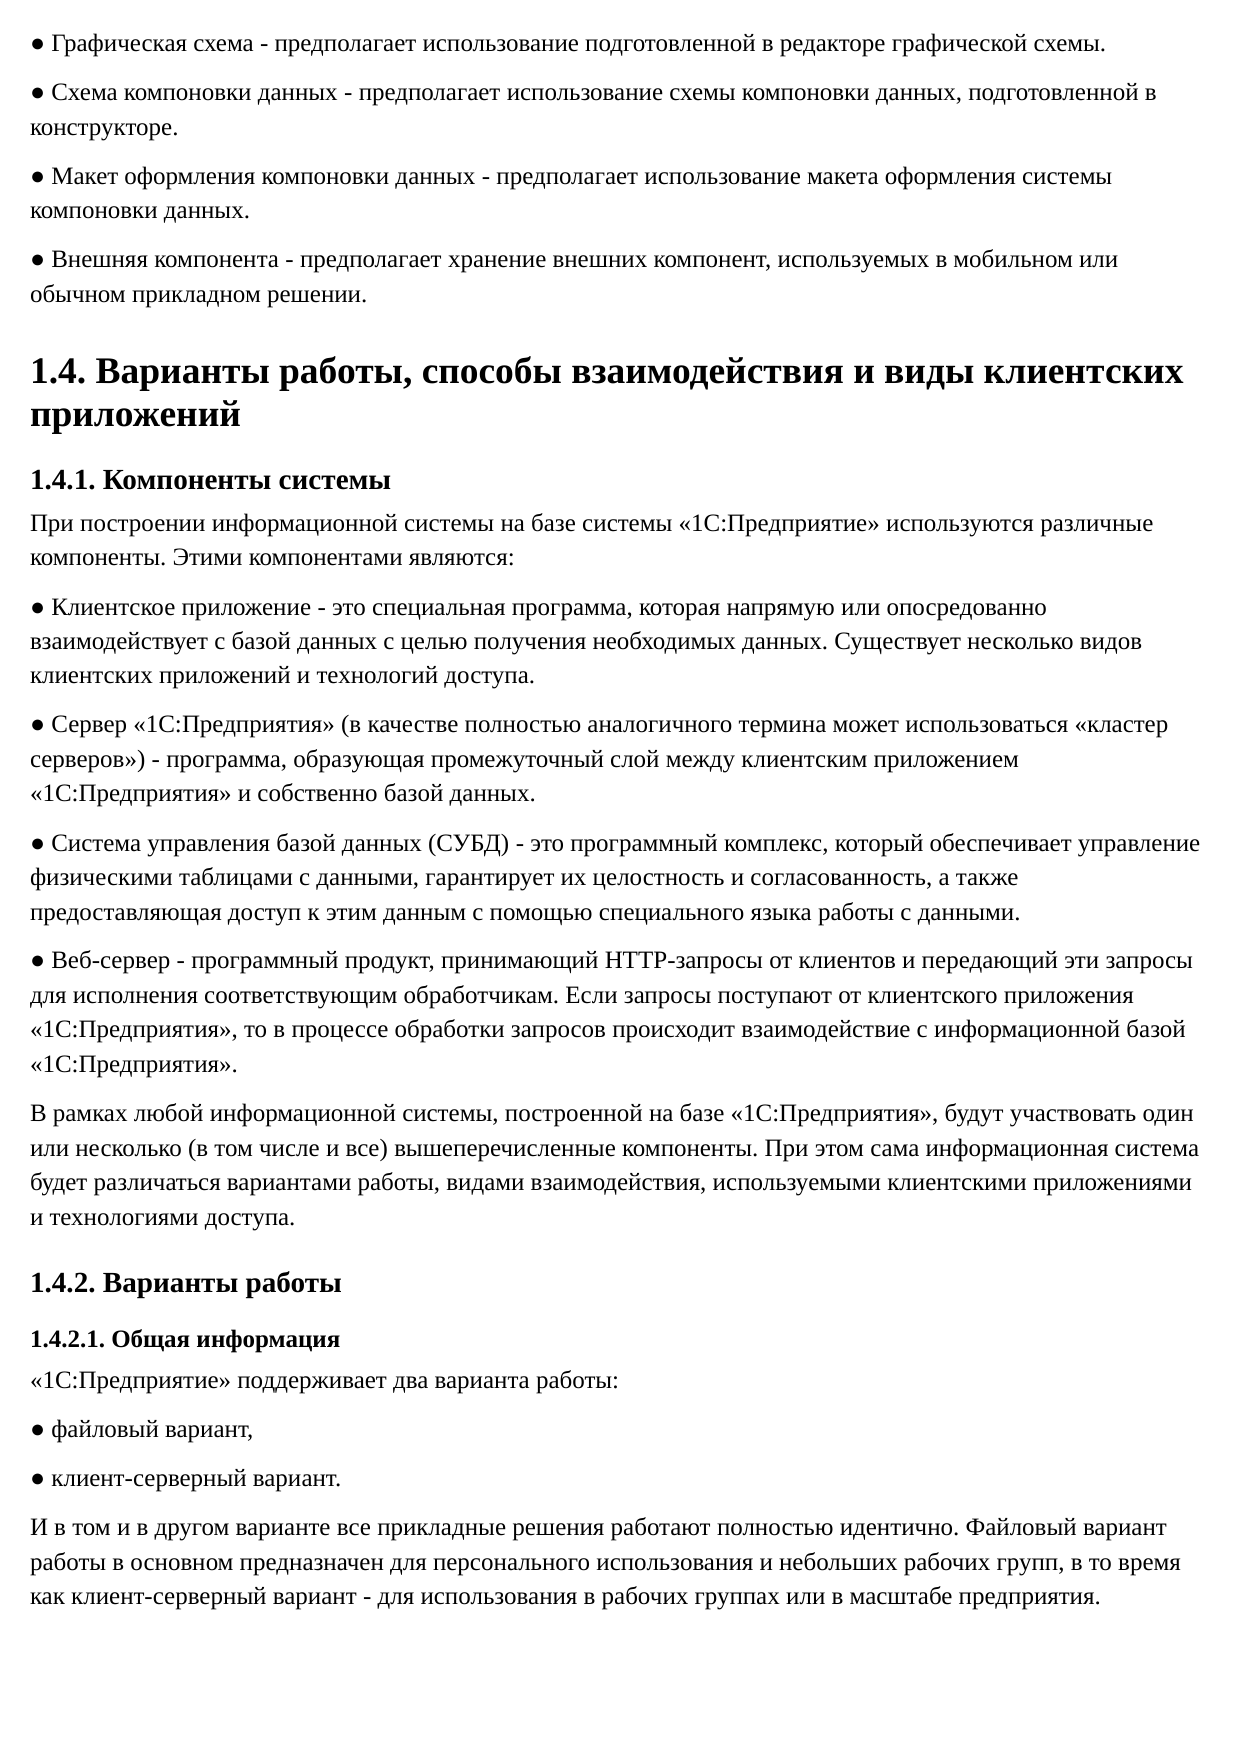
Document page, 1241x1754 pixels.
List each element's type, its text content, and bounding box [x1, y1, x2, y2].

text ● Клиентское приложение ‑ это специальная программа, которая напрямую или опосредованно взаимодействует с базой данных с целью получения необходимых данных. Существует несколько видов клиентских приложений и технологий доступа. [30, 592, 1211, 689]
subtitle 1.4.1. Компоненты системы [30, 462, 1211, 496]
text При построении информационной системы на базе системы «1С:Предприятие» используются различные компоненты. Этими компонентами являются: [30, 508, 1211, 571]
text ● файловый вариант, [30, 1414, 1211, 1443]
text ● Внешняя компонента ‑ предполагает хранение внешних компонент, используемых в мобильном или обычном прикладном решении. [30, 244, 1211, 307]
subtitle 1.4.2.1. Общая информация [30, 1324, 1211, 1352]
text ● Макет оформления компоновки данных ‑ предполагает использование макета оформления системы компоновки данных. [30, 161, 1211, 224]
text ● Схема компоновки данных ‑ предполагает использование схемы компоновки данных, подготовленной в конструкторе. [30, 77, 1211, 140]
text «1С:Предприятие» поддерживает два варианта работы: [30, 1365, 1211, 1394]
text В рамках любой информационной системы, построенной на базе «1С:Предприятия», будут участвовать один или несколько (в том числе и все) вышеперечисленные компоненты. При этом сама информационная система будет различаться вариантами работы, видами взаимодействия, используемыми клиентскими приложениями и технологиями доступа. [30, 1098, 1211, 1230]
text И в том и в другом варианте все прикладные решения работают полностью идентично. Файловый вариант работы в основном предназначен для персонального использования и небольших рабочих групп, в то время как клиент-серверный вариант ‑ для использования в рабочих группах или в масштабе предприятия. [30, 1512, 1211, 1610]
subtitle 1.4. Варианты работы, способы взаимодействия и виды клиентских приложений [30, 349, 1211, 435]
subtitle 1.4.2. Варианты работы [30, 1265, 1211, 1299]
text ● клиент-серверный вариант. [30, 1463, 1211, 1492]
text ● Графическая схема ‑ предполагает использование подготовленной в редакторе графической схемы. [30, 28, 1211, 57]
text ● Веб-сервер ‑ программный продукт, принимающий HTTP-запросы от клиентов и передающий эти запросы для исполнения соответствующим обработчикам. Если запросы поступают от клиентского приложения «1С:Предприятия», то в процессе обработки запросов происходит взаимодействие с информационной базой «1С:Предприятия». [30, 946, 1211, 1078]
text ● Сервер «1С:Предприятия» (в качестве полностью аналогичного термина может использоваться «кластер серверов») ‑ программа, образующая промежуточный слой между клиентским приложением «1С:Предприятия» и собственно базой данных. [30, 709, 1211, 807]
text ● Система управления базой данных (СУБД) ‑ это программный комплекс, который обеспечивает управление физическими таблицами с данными, гарантирует их целостность и согласованность, а также предоставляющая доступ к этим данным с помощью специального языка работы с данными. [30, 828, 1211, 925]
